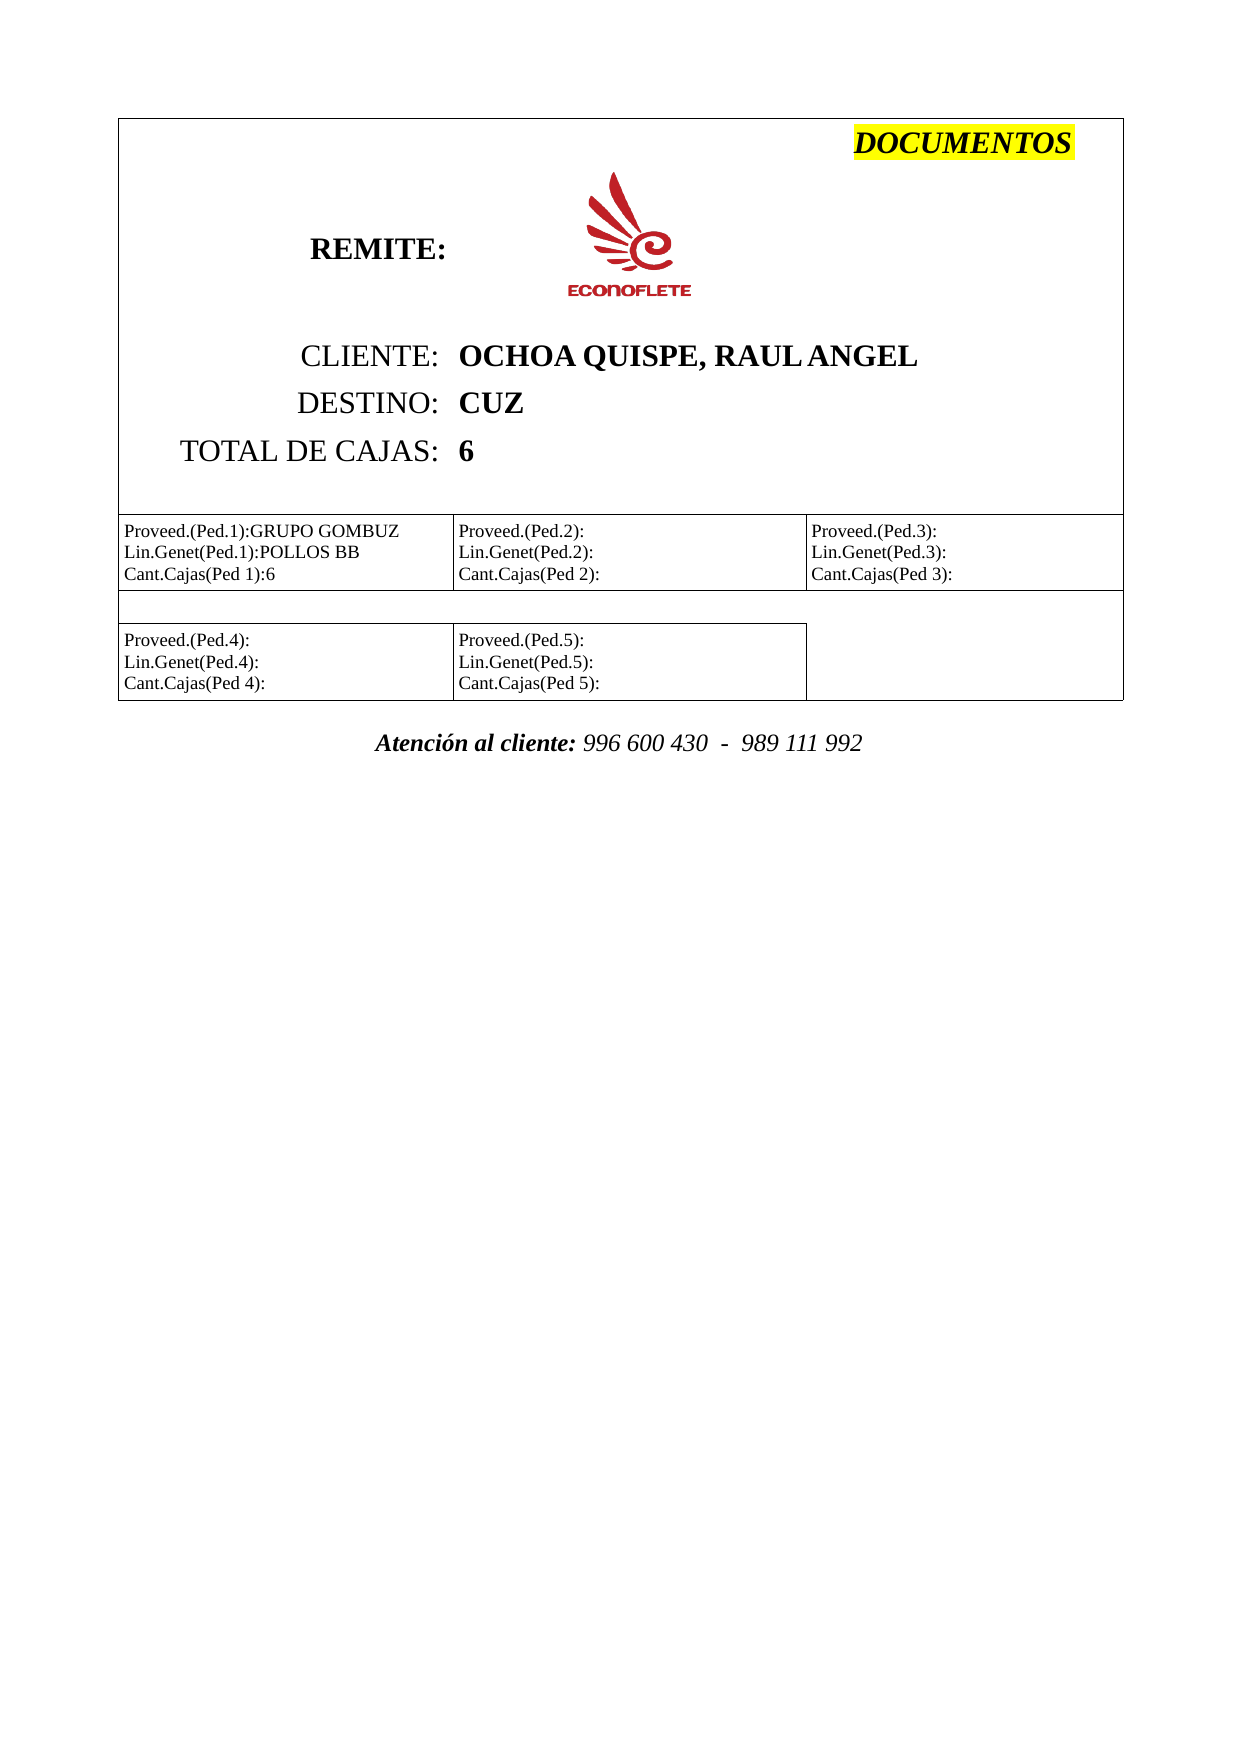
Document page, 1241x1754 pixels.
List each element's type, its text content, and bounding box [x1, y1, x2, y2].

table_cell [807, 623, 1123, 699]
table_cell [453, 474, 806, 514]
table_cell REMITE: [119, 166, 453, 332]
table_cell OCHOA QUISPE, RAUL ANGEL [453, 332, 1123, 379]
table_cell [453, 166, 806, 332]
text Atención al cliente: 996 600 430 - 989 111 992 [118, 728, 1122, 757]
table_cell [806, 379, 1123, 426]
table_cell [806, 166, 1123, 332]
table_cell Proveed.(Ped.2): Lin.Genet(Ped.2): Cant.Cajas(Ped 2): [454, 515, 806, 590]
table_cell [119, 474, 453, 514]
table_header DOCUMENTOS [806, 119, 1123, 166]
table_cell [453, 591, 806, 623]
table_cell Proveed.(Ped.4): Lin.Genet(Ped.4): Cant.Cajas(Ped 4): [119, 624, 453, 699]
table_cell [806, 591, 1123, 623]
table_cell 6 [453, 426, 1123, 474]
table_cell Proveed.(Ped.1):GRUPO GOMBUZ Lin.Genet(Ped.1):POLLOS BB Cant.Cajas(Ped 1):6 [119, 515, 453, 590]
table_cell TOTAL DE CAJAS: [119, 426, 453, 474]
table_header [119, 119, 453, 166]
table_cell CUZ [453, 379, 806, 426]
table_header [453, 119, 806, 166]
table_cell [806, 474, 1123, 514]
picture [552, 171, 707, 297]
table_cell CLIENTE: [119, 332, 453, 379]
table_cell [119, 591, 453, 623]
table_cell DESTINO: [119, 379, 453, 426]
table_cell Proveed.(Ped.3): Lin.Genet(Ped.3): Cant.Cajas(Ped 3): [807, 515, 1123, 590]
table_cell Proveed.(Ped.5): Lin.Genet(Ped.5): Cant.Cajas(Ped 5): [454, 624, 806, 699]
